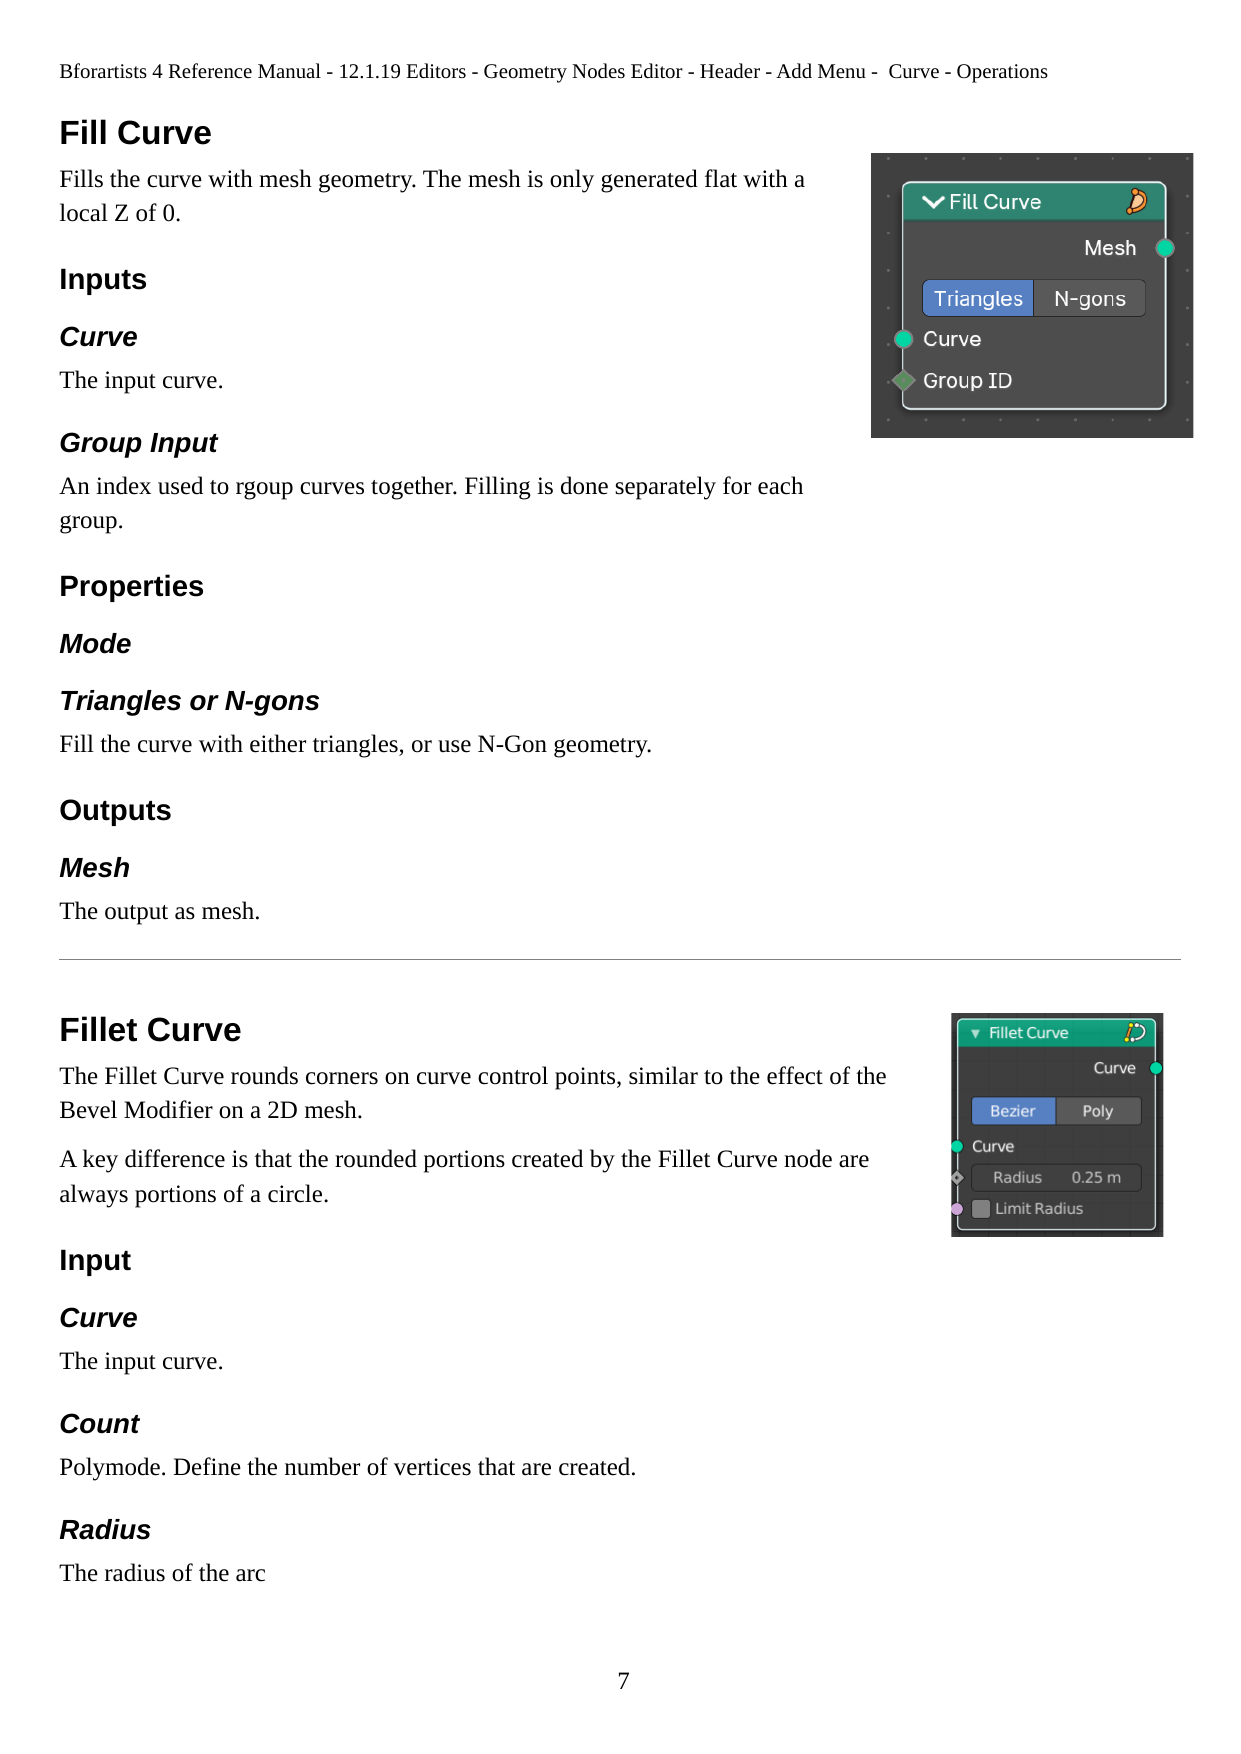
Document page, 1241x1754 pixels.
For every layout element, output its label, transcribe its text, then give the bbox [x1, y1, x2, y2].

subtitle Input [59, 1243, 1181, 1276]
subtitle Triangles or N-gons [59, 685, 1181, 717]
picture [871, 153, 1194, 438]
text Fills the curve with mesh geometry. The mesh is only generated flat with a local Z of 0. [59, 164, 871, 227]
text The Fillet Curve rounds corners on curve control points, similar to the effect of the Bevel Modifier on a 2D mesh. [59, 1061, 951, 1124]
text An index used to rgoup curves together. Filling is done separately for each group. [59, 471, 1181, 534]
subtitle Mode [59, 628, 1181, 660]
text The input curve. [59, 365, 871, 394]
subtitle Radius [59, 1513, 1181, 1545]
subtitle Fill Curve [59, 113, 1181, 151]
subtitle Curve [59, 321, 871, 352]
text Polymode. Define the number of vertices that are created. [59, 1452, 1181, 1481]
subtitle Outputs [59, 793, 1181, 826]
subtitle Fillet Curve [59, 1010, 1181, 1048]
text The radius of the arc [59, 1558, 1181, 1586]
subtitle Group Input [59, 427, 1181, 458]
subtitle Properties [59, 569, 1181, 603]
text The input curve. [59, 1346, 1181, 1374]
subtitle Curve [59, 1301, 1181, 1333]
text Fill the curve with either triangles, or use N-Gon geometry. [59, 729, 1181, 758]
subtitle Count [59, 1407, 1181, 1439]
subtitle Inputs [59, 262, 871, 296]
picture [951, 1013, 1164, 1237]
text The output as mesh. [59, 896, 1181, 924]
text A key difference is that the rounded portions created by the Fillet Curve node are always portions of a circle. [59, 1144, 951, 1208]
subtitle Mesh [59, 851, 1181, 883]
